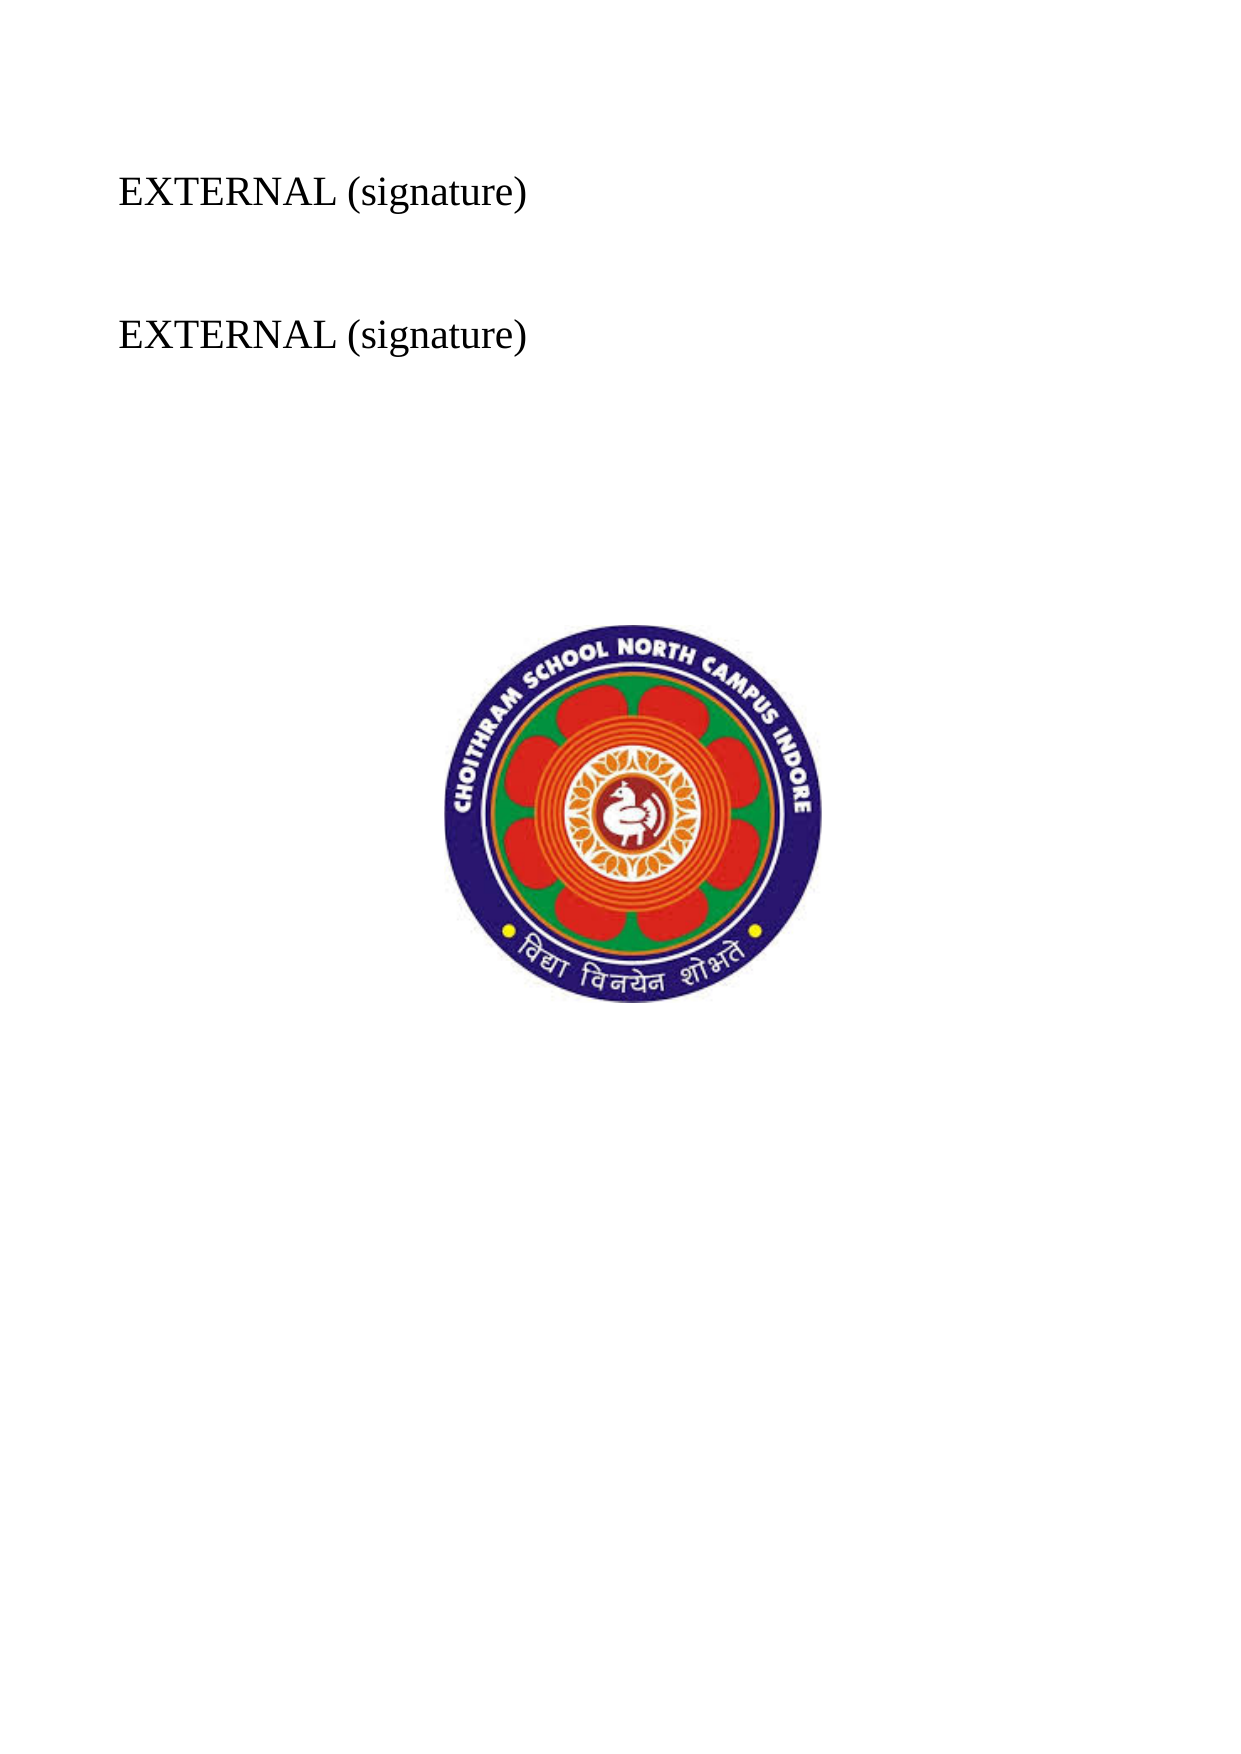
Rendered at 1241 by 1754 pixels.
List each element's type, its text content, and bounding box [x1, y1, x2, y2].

text EXTERNAL (signature) [118, 310, 1122, 358]
picture [444, 625, 822, 1003]
text EXTERNAL (signature) [118, 166, 1122, 214]
